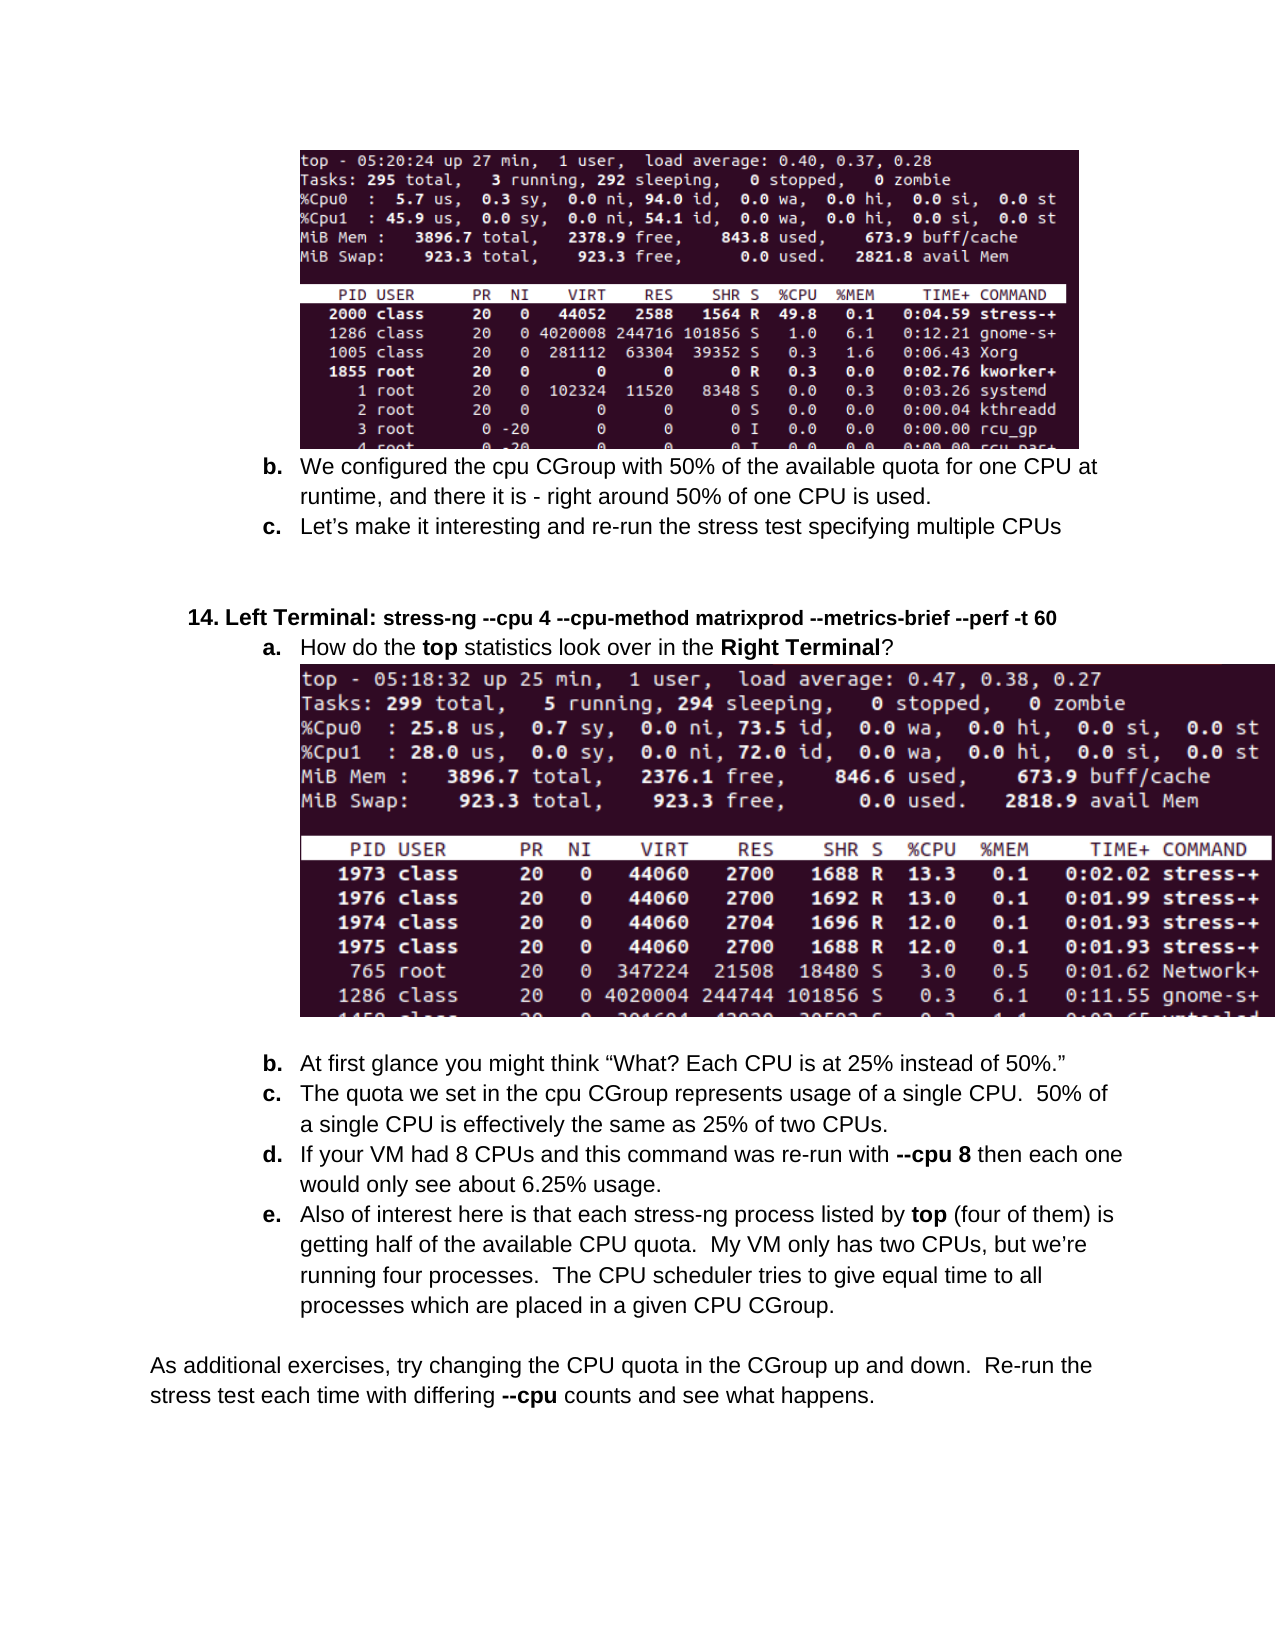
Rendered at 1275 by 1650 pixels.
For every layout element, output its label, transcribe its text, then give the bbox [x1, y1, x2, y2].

list At first glance you might think “What? Each CPU is at 25% instead of 50%.” [262, 1050, 1125, 1077]
text As additional exercises, try changing the CPU quota in the CGroup up and down. Re-run the stress test each time with differing --cpu counts and see what happens. [150, 1352, 1125, 1409]
list Let’s make it interesting and re-run the stress test specifying multiple CPUs [262, 513, 1125, 539]
list The quota we set in the cpu CGroup represents usage of a single CPU. 50% of a single CPU is effectively the same as 25% of two CPUs. [262, 1080, 1125, 1137]
list If your VM had 8 CPUs and this command was re-run with --cpu 8 then each one would only see about 6.25% usage. [262, 1141, 1125, 1197]
picture [300, 664, 1275, 1017]
list We configured the cpu CGroup with 50% of the available quota for one CPU at runtime, and there it is - right around 50% of one CPU is used. [262, 453, 1125, 509]
list Also of interest here is that each stress-ng process listed by top (four of them) is getting half of the available CPU quota. My VM only has two CPUs, but we’re running four processes. The CPU scheduler tries to give equal time to all processes which are placed in a given CPU CGroup. [262, 1201, 1125, 1318]
list Left Terminal: stress-ng --cpu 4 --cpu-method matrixprod --metrics-brief --perf -t 60 [187, 604, 1125, 630]
picture [300, 150, 1079, 449]
list How do the top statistics look over in the Right Terminal? [262, 634, 1125, 660]
